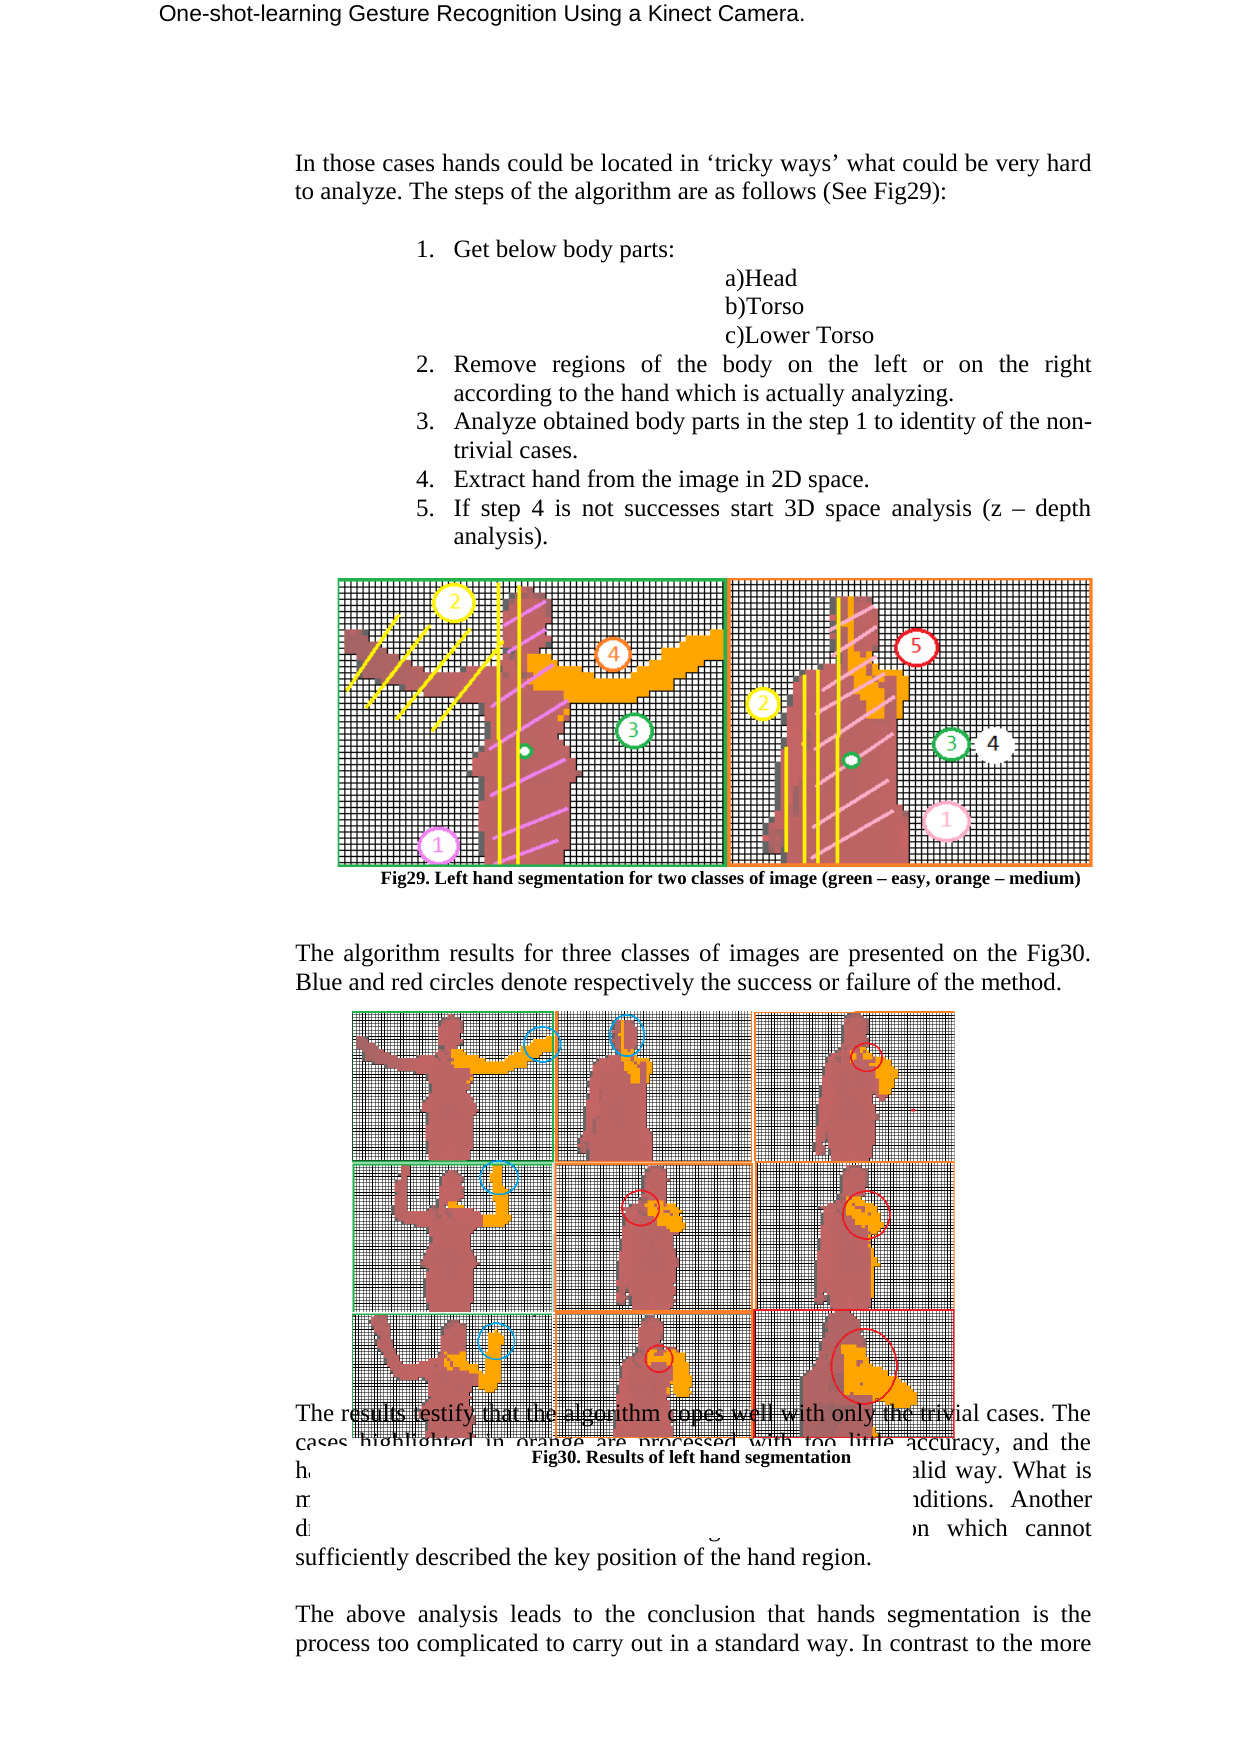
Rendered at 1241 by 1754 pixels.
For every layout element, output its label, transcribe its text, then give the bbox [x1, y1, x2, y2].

list Get below body parts: [416, 234, 1093, 263]
list Lower Torso [725, 320, 1093, 349]
list The above analysis leads to the conclusion that hands segmentation is the process too complicated to carry out in a standard way. In contrast to the more [295, 1599, 1093, 1657]
list Head [725, 263, 1093, 291]
list The results testify that the algorithm copes well with only the trivial cases. The cases highlighted in orange are processed with too little accuracy, and the hardest, most demanding (red class) is segmented in an invalid way. What is more the algorithm requires pre-segmentation initial conditions. Another drawback is the amount of hand segmented information which cannot sufficiently described the key position of the hand region. [295, 1398, 1093, 1570]
text Fig30. Results of left hand segmentation [458, 1446, 913, 1468]
text Fig29. Left hand segmentation for two classes of image (green – easy, orange – medium) [295, 867, 1093, 888]
text In those cases hands could be located in ‘tricky ways’ what could be very hard to analyze. The steps of the algorithm are as follows (See Fig29): [294, 148, 1093, 205]
list Torso [725, 291, 1093, 320]
list If step 4 is not successes start 3D space analysis (z – depth analysis). [416, 493, 1093, 550]
text The algorithm results for three classes of images are presented on the Fig30. Blue and red circles denote respectively the success or failure of the method. [295, 938, 1093, 995]
list Remove regions of the body on the left or on the right according to the hand which is actually analyzing. [416, 349, 1093, 406]
list Analyze obtained body parts in the step 1 to identity of the non-trivial cases. [416, 406, 1093, 464]
list Extract hand from the image in 2D space. [416, 464, 1093, 493]
